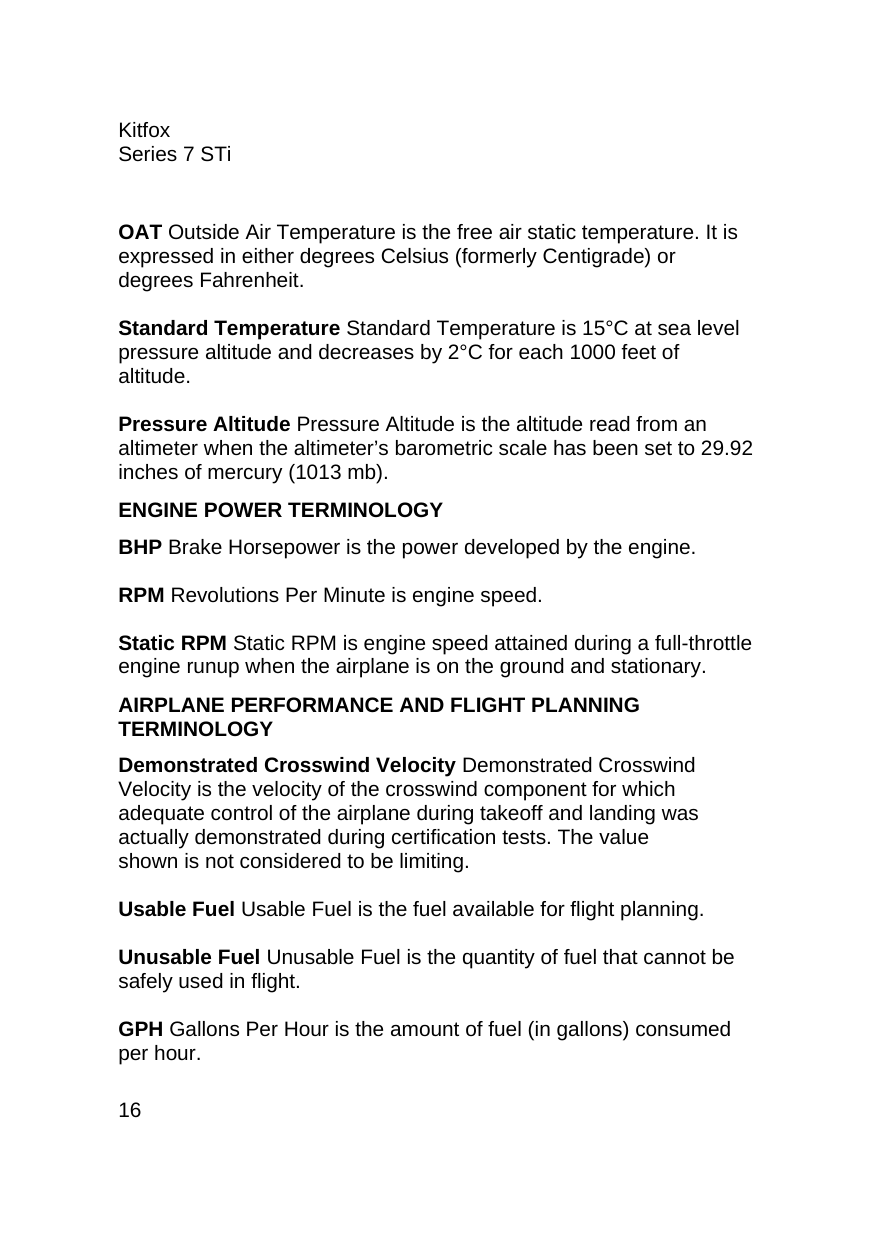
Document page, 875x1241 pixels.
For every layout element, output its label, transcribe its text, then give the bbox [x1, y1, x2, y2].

subtitle AIRPLANE PERFORMANCE AND FLIGHT PLANNING TERMINOLOGY [118, 693, 756, 741]
text Unusable Fuel Unusable Fuel is the quantity of fuel that cannot be safely used in flight. [118, 945, 756, 993]
subtitle ENGINE POWER TERMINOLOGY [118, 498, 756, 522]
text BHP Brake Horsepower is the power developed by the engine. [118, 534, 756, 558]
text RPM Revolutions Per Minute is engine speed. [118, 582, 756, 606]
text Usable Fuel Usable Fuel is the fuel available for flight planning. [118, 897, 756, 921]
text Demonstrated Crosswind Velocity Demonstrated Crosswind Velocity is the velocity of the crosswind component for which adequate control of the airplane during takeoff and landing was actually demonstrated during certification tests. The value [118, 753, 756, 849]
text GPH Gallons Per Hour is the amount of fuel (in gallons) consumed per hour. [118, 1017, 756, 1065]
text shown is not considered to be limiting. [118, 849, 756, 873]
text OAT Outside Air Temperature is the free air static temperature. It is expressed in either degrees Celsius (formerly Centigrade) or degrees Fahrenheit. [118, 220, 756, 292]
text Standard Temperature Standard Temperature is 15°C at sea level pressure altitude and decreases by 2°C for each 1000 feet of altitude. [118, 316, 756, 388]
text Pressure Altitude Pressure Altitude is the altitude read from an altimeter when the altimeter’s barometric scale has been set to 29.92 inches of mercury (1013 mb). [118, 412, 756, 483]
text Static RPM Static RPM is engine speed attained during a full-throttle engine runup when the airplane is on the ground and stationary. [118, 630, 756, 678]
